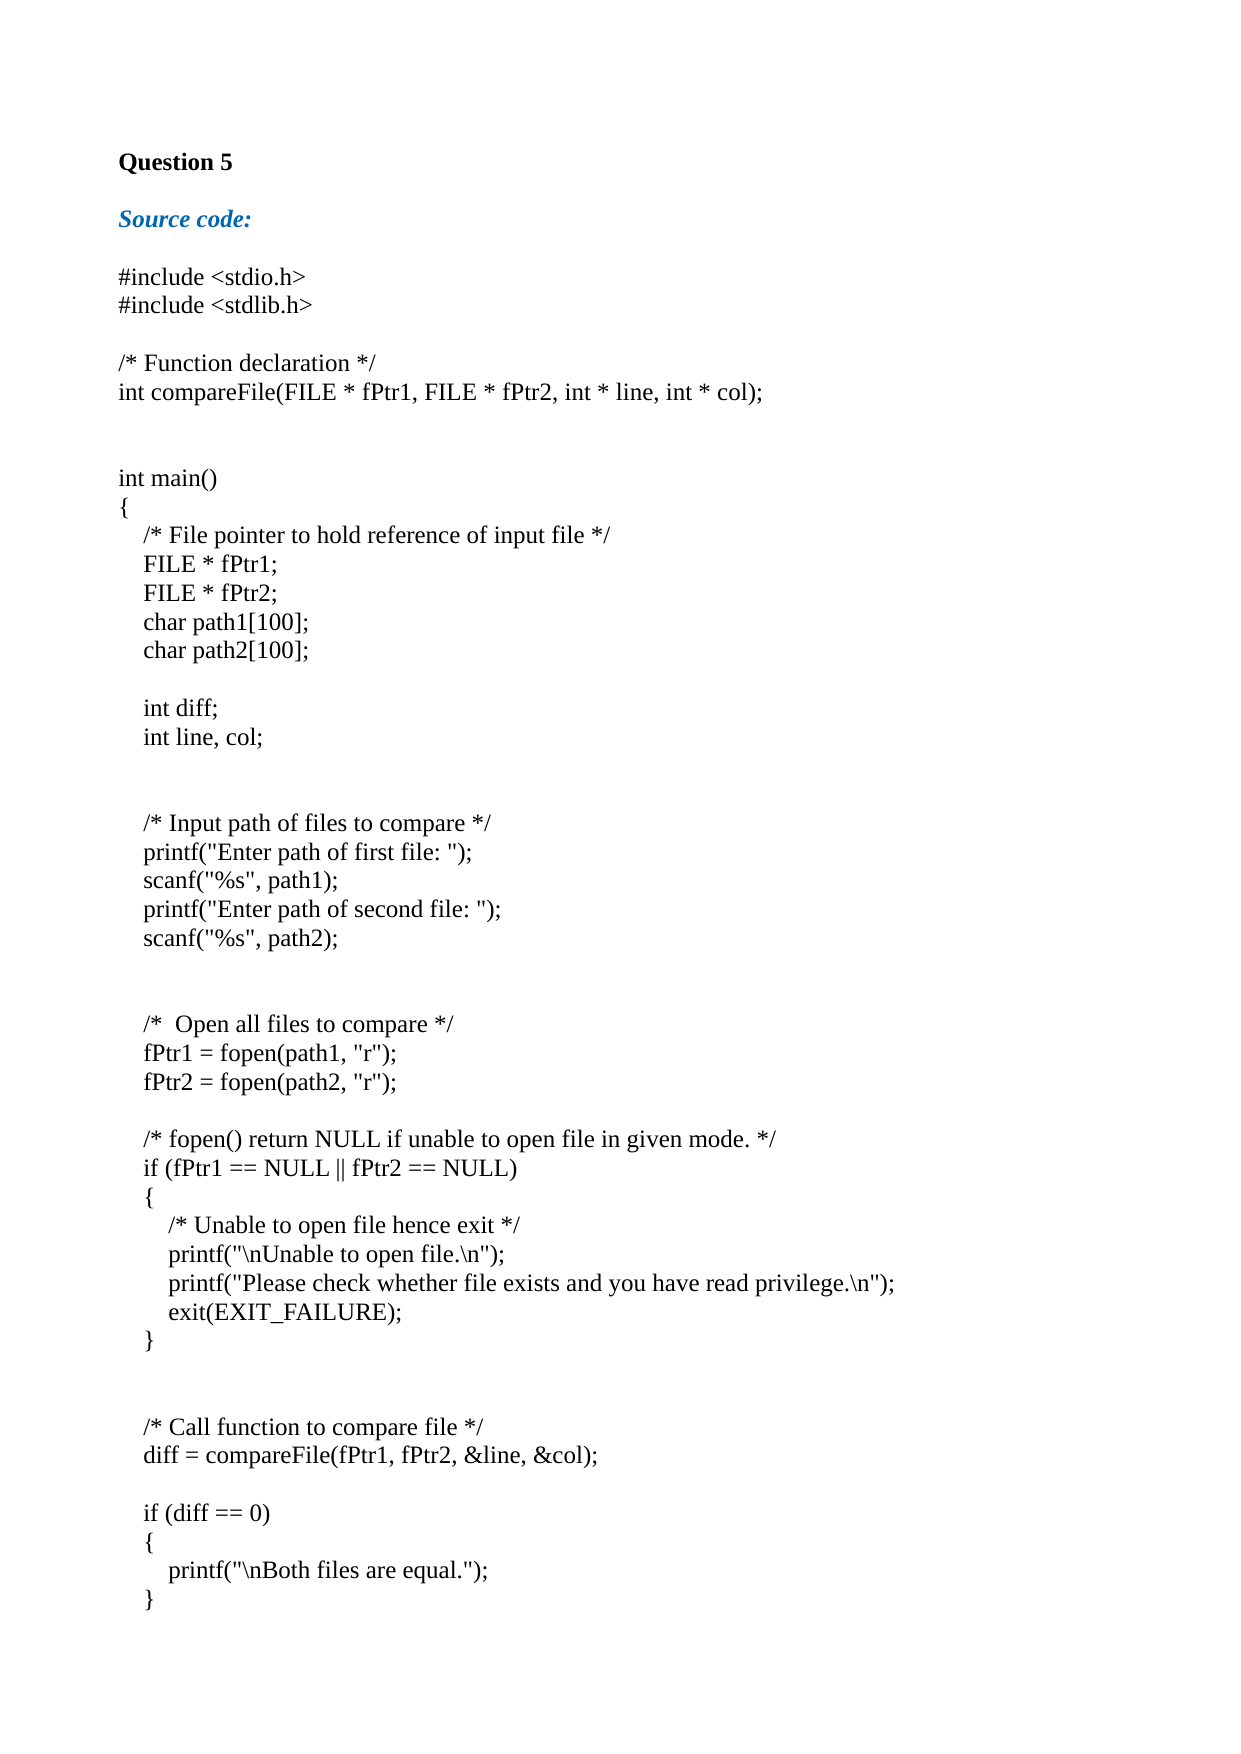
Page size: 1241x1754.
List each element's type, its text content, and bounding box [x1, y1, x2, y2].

text { [118, 1527, 1122, 1556]
text /* Call function to compare file */ [118, 1412, 1122, 1441]
text printf("\nUnable to open file.\n"); [118, 1239, 1122, 1268]
text Source code: [118, 204, 1122, 233]
text printf("Please check whether file exists and you have read privilege.\n"); [118, 1268, 1122, 1297]
text int compareFile(FILE * fPtr1, FILE * fPtr2, int * line, int * col); [118, 377, 1122, 406]
text FILE * fPtr2; [118, 578, 1122, 607]
text printf("Enter path of second file: "); [118, 894, 1122, 923]
text int diff; [118, 693, 1122, 722]
text /* File pointer to hold reference of input file */ [118, 521, 1122, 549]
text } [118, 1584, 1122, 1613]
text /* Open all files to compare */ [118, 1009, 1122, 1038]
text if (fPtr1 == NULL || fPtr2 == NULL) [118, 1153, 1122, 1182]
text #include <stdlib.h> [118, 291, 1122, 319]
text fPtr1 = fopen(path1, "r"); [118, 1038, 1122, 1067]
text int main() [118, 463, 1122, 492]
text /* Unable to open file hence exit */ [118, 1211, 1122, 1239]
text /* fopen() return NULL if unable to open file in given mode. */ [118, 1124, 1122, 1153]
text if (diff == 0) [118, 1498, 1122, 1527]
text /* Function declaration */ [118, 348, 1122, 377]
text char path1[100]; [118, 607, 1122, 636]
text scanf("%s", path1); [118, 866, 1122, 894]
text char path2[100]; [118, 636, 1122, 664]
text exit(EXIT_FAILURE); [118, 1297, 1122, 1326]
text /* Input path of files to compare */ [118, 808, 1122, 837]
text scanf("%s", path2); [118, 923, 1122, 952]
text FILE * fPtr1; [118, 549, 1122, 578]
text { [118, 492, 1122, 521]
text fPtr2 = fopen(path2, "r"); [118, 1067, 1122, 1096]
text diff = compareFile(fPtr1, fPtr2, &line, &col); [118, 1441, 1122, 1469]
text printf("\nBoth files are equal."); [118, 1556, 1122, 1584]
text #include <stdio.h> [118, 262, 1122, 291]
text } [118, 1326, 1122, 1354]
text printf("Enter path of first file: "); [118, 837, 1122, 866]
text Question 5 [118, 147, 1122, 176]
text { [118, 1182, 1122, 1211]
text int line, col; [118, 722, 1122, 751]
